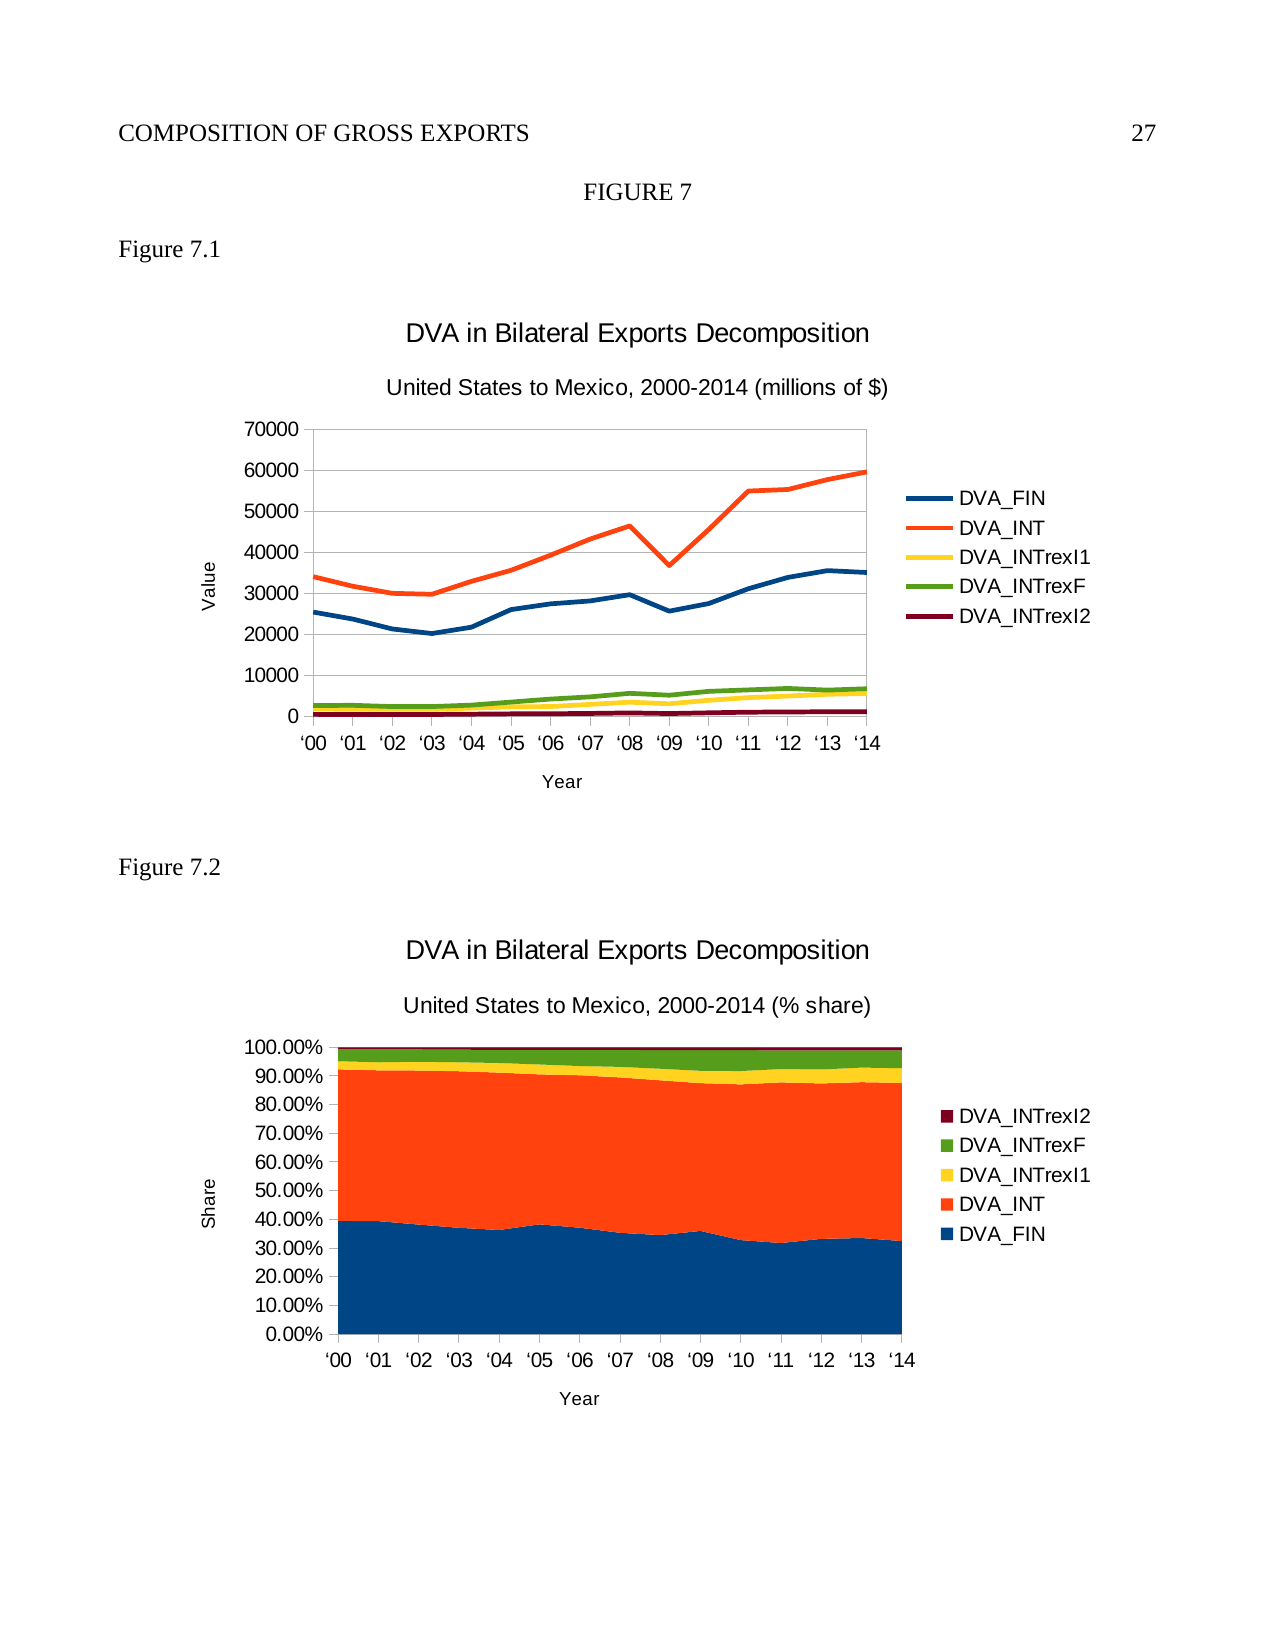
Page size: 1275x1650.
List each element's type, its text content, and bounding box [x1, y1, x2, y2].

text FIGURE 7 [118, 177, 1157, 206]
text Figure 7.2 [118, 852, 1157, 881]
text Figure 7.1 [118, 234, 1157, 263]
